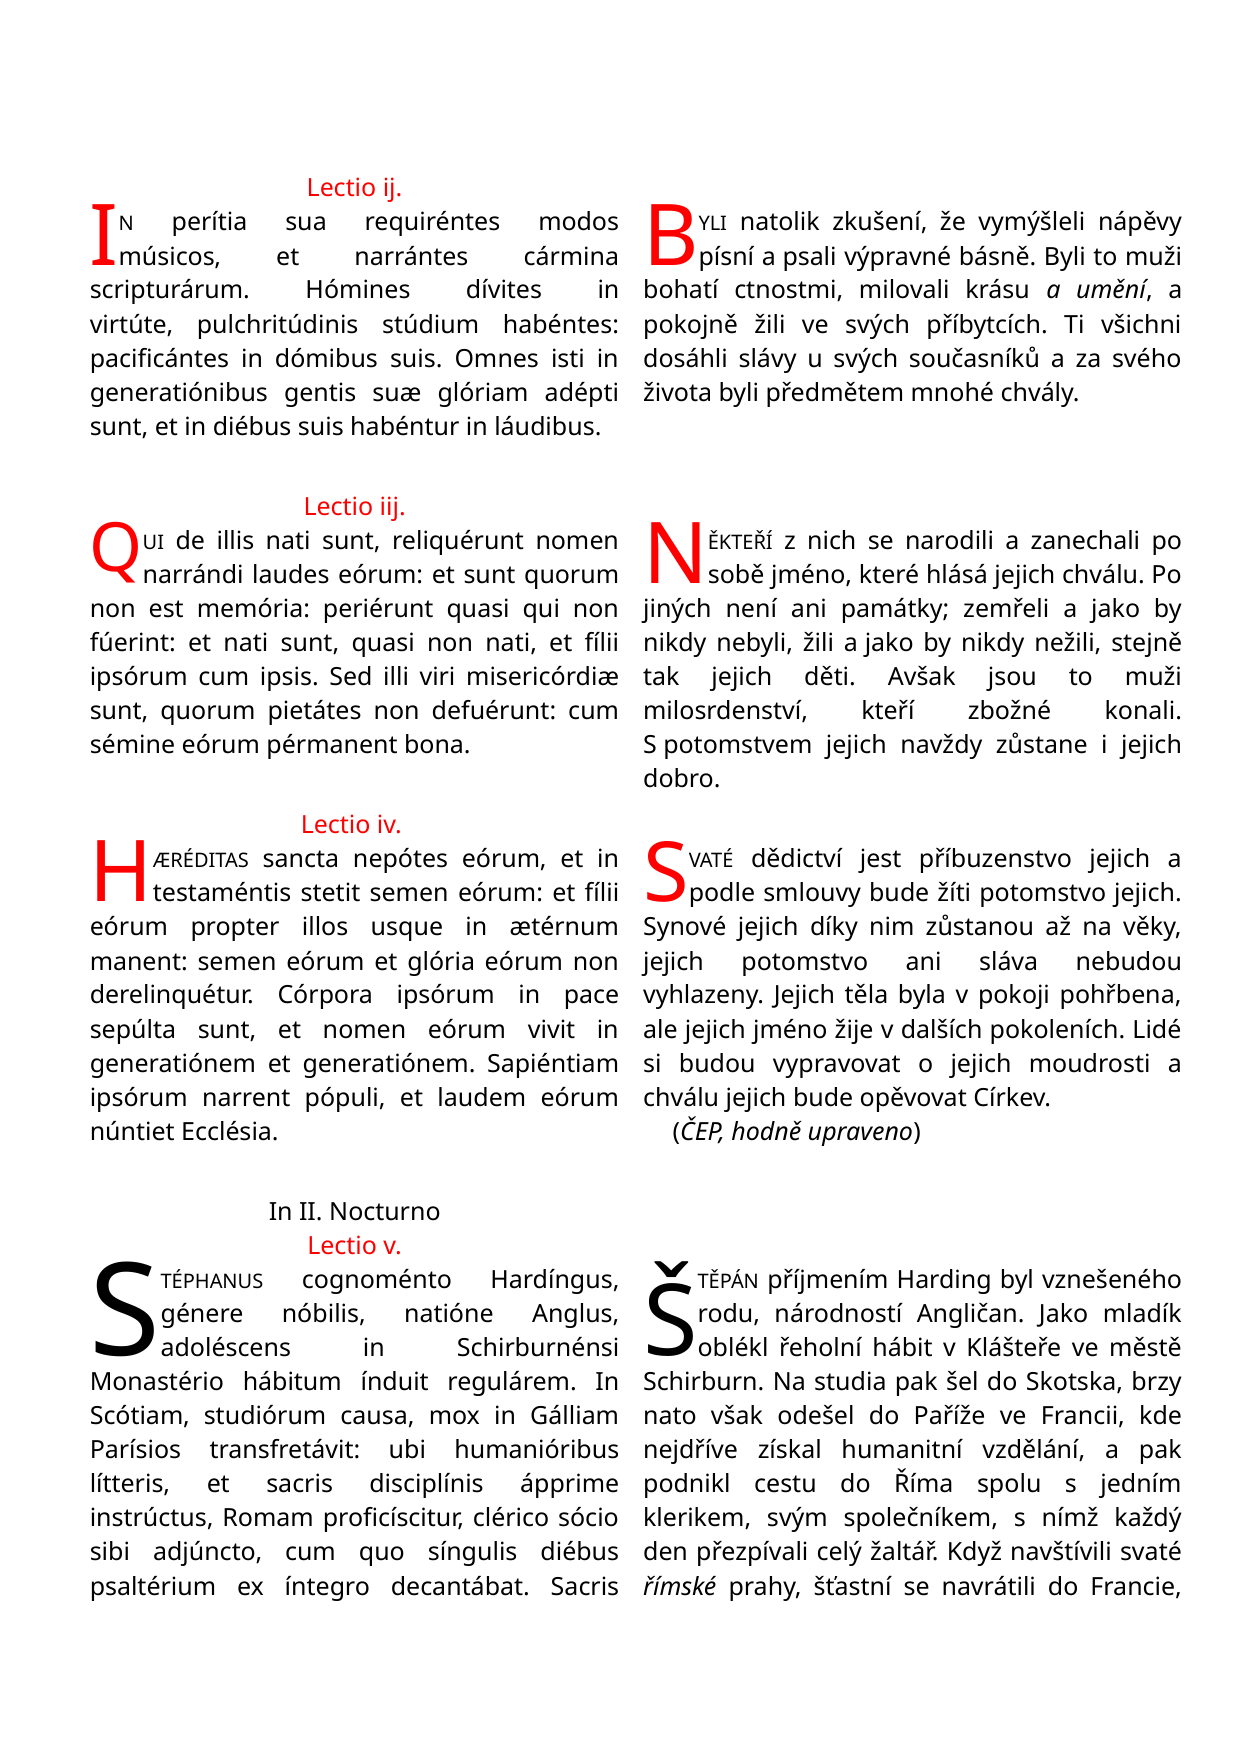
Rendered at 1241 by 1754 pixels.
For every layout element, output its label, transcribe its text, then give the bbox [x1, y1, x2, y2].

table_cell Byli natolik zkušení, že vymýšleli nápěvy písní a psali výpravné básně. Byli to muži bohatí ctnostmi, milovali krásu a umění, a pokojně žili ve svých příbytcích. Ti všichni dosáhli slávy u svých současníků a za svého života byli předmětem mnohé chvály. [631, 164, 1194, 482]
table_cell Lectio iij. Qui de illis nati sunt, reliquérunt nomen narrándi laudes eórum: et sunt quorum non est memória: periérunt quasi qui non fúerint: et nati sunt, quasi non nati, et fílii ipsórum cum ipsis. Sed illi viri misericórdiæ sunt, quorum pietátes non defuérunt: cum sémine eórum pérmanent bona. [78, 483, 631, 801]
table_cell Svaté dědictví jest příbuzenstvo jejich a podle smlouvy bude žíti potomstvo jejich. Synové jejich díky nim zůstanou až na věky, jejich potomstvo ani sláva nebudou vyhlazeny. Jejich těla byla v pokoji pohřbena, ale jejich jméno žije v dalších pokoleních. Lidé si budou vypravovat o jejich moudrosti a chválu jejich bude opěvovat Církev. (ČEP, hodně upraveno) [631, 801, 1194, 1187]
table_cell [631, 118, 1194, 164]
table_cell Někteří z nich se narodili a zanechali po sobě jméno, které hlásá jejich chválu. Po jiných není ani památky; zemřeli a jako by nikdy nebyli, žili a jako by nikdy nežili, stejně tak jejich děti. Avšak jsou to muži milosrdenství, kteří zbožné konali. S potomstvem jejich navždy zůstane i jejich dobro. [631, 483, 1194, 801]
table_cell Štěpán příjmením Harding byl vznešeného rodu, národností Angličan. Jako mladík oblékl řeholní hábit v Klášteře ve městě Schirburn. Na studia pak šel do Skotska, brzy nato však odešel do Paříže ve Francii, kde nejdříve získal humanitní vzdělání, a pak podnikl cestu do Říma spolu s jedním klerikem, svým společníkem, s nímž každý den přezpívali celý žaltář. Když navštívili svaté římské prahy, šťastní se navrátili do Francie, [631, 1188, 1194, 1608]
table_cell Lectio iv. Hæréditas sancta nepótes eórum‚ et in testaméntis stetit semen eórum: et fílii eórum propter illos usque in ætérnum manent: semen eórum et glória eórum non derelinquétur. Córpora ipsórum in pace sepúlta sunt, et nomen eórum vivit in generatiónem et generatiónem. Sapiéntiam ipsórum narrent pópuli, et laudem eórum núntiet Ecclésia. [78, 801, 631, 1187]
table_cell [78, 118, 631, 164]
table_cell Lectio ij. In perítia sua requiréntes modos músicos‚ et narrántes cármina scripturárum. Hómines dívites in virtúte‚ pulchritúdinis stúdium habéntes: pacificántes in dómibus suis. Omnes isti in generatiónibus gentis suæ glóriam adépti sunt, et in diébus suis habéntur in láudibus. [78, 164, 631, 482]
table_cell In II. Nocturno Lectio v. Stéphanus cognoménto Hardíngus, génere nóbilis, natióne Anglus, adoléscens in Schirburnénsi Monastério hábitum índuit regulárem. In Scótiam‚ studiórum causa, mox in Gálliam Parísios transfretávit: ubi humanióribus lítteris, et sacris disciplínis ápprime instrúctus, Romam proficíscitur‚ clérico sócio sibi adjúncto‚ cum quo síngulis diébus psaltérium ex íntegro decantábat. Sacris limínibus visitátis‚ Gállias læti repetébant‚ cum ecce nova Molísmi solitúdo Stéphanum alléxit, in qua se beátis pátribus Robérto et Alberíco cómitem adjúnxit. [78, 1188, 631, 1608]
